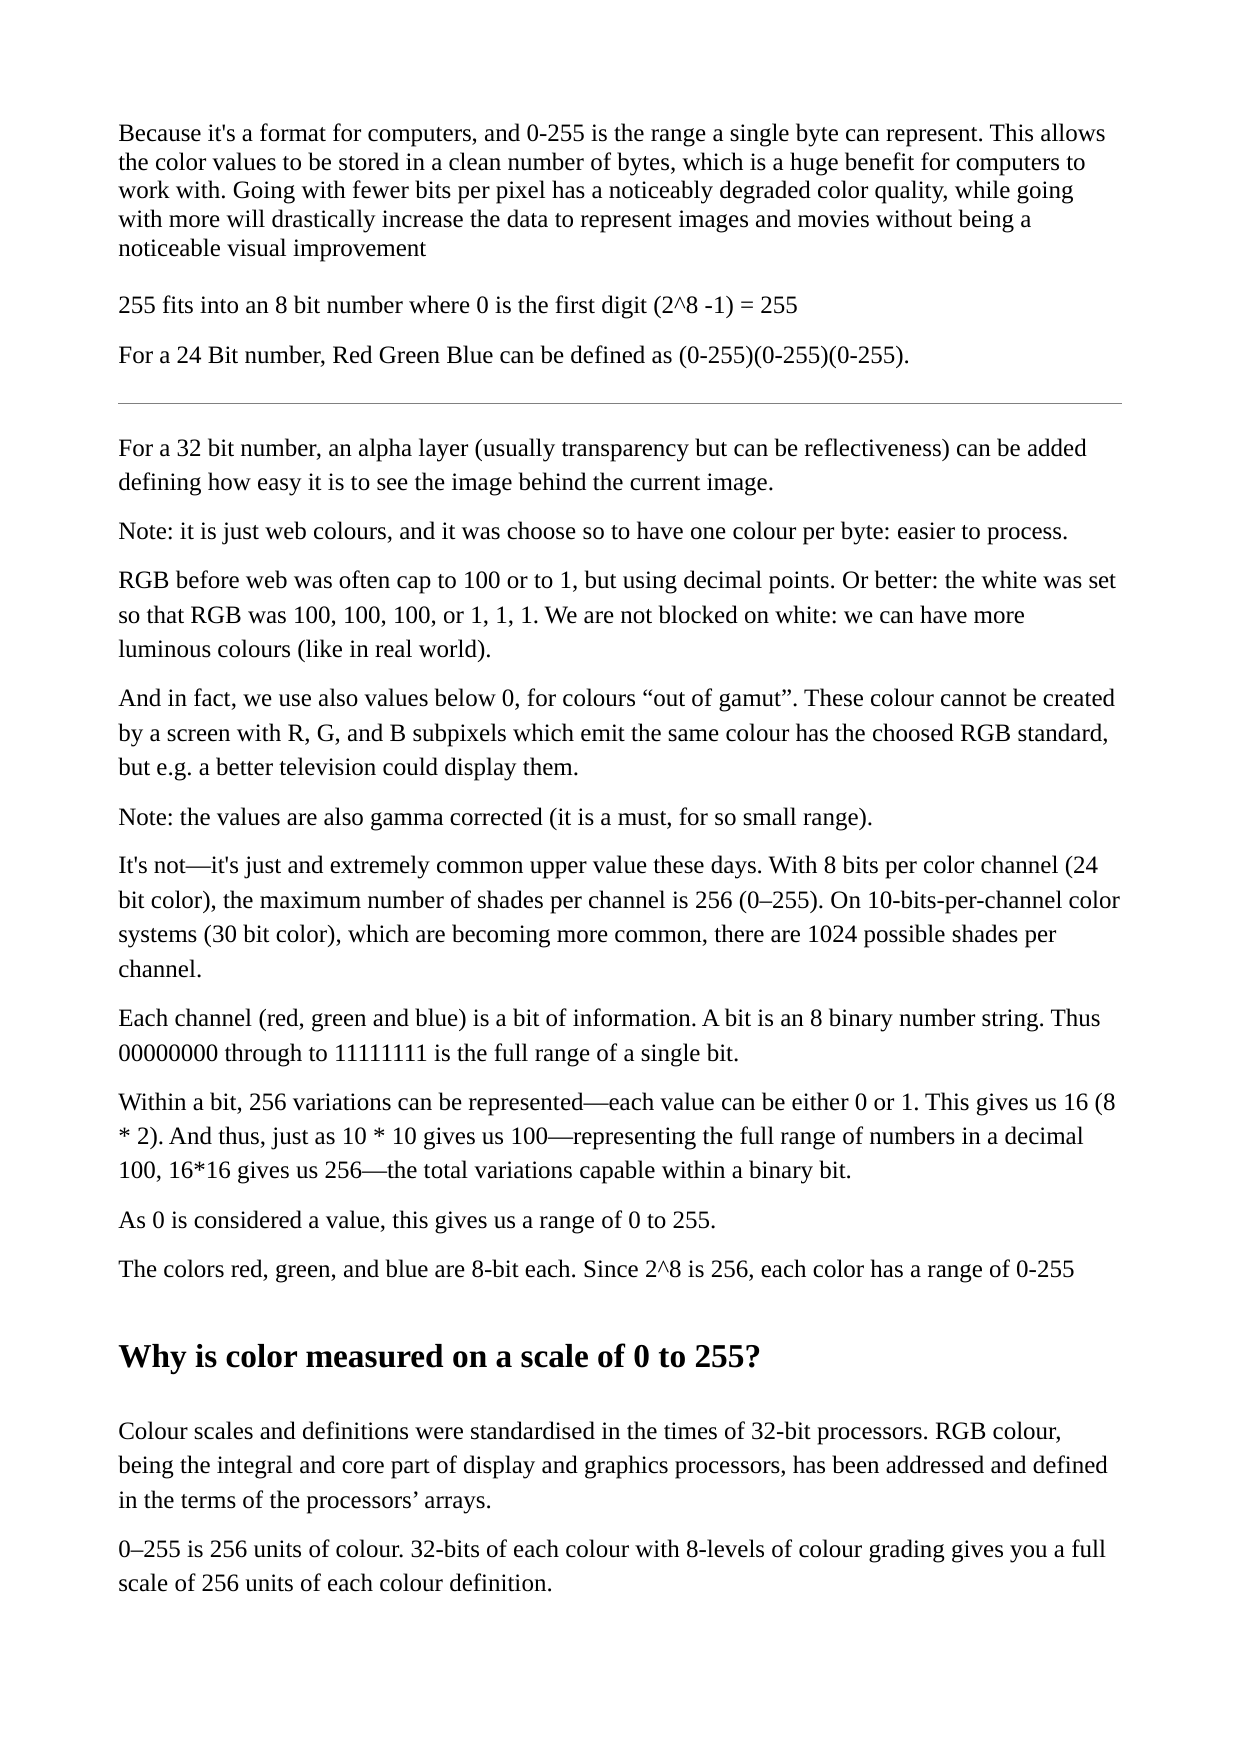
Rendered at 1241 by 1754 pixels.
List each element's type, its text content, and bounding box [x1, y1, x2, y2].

text It's not—it's just and extremely common upper value these days. With 8 bits per color channel (24 bit color), the maximum number of shades per channel is 256 (0–255). On 10-bits-per-channel color systems (30 bit color), which are becoming more common, there are 1024 possible shades per channel. [118, 851, 1122, 983]
text The colors red, green, and blue are 8-bit each. Since 2^8 is 256, each color has a range of 0-255 [118, 1254, 1122, 1282]
text 0–255 is 256 units of colour. 32-bits of each colour with 8-levels of colour grading gives you a full scale of 256 units of each colour definition. [118, 1534, 1122, 1597]
text As 0 is considered a value, this gives us a range of 0 to 255. [118, 1205, 1122, 1233]
text 255 fits into an 8 bit number where 0 is the first digit (2^8 -1) = 255 [118, 291, 1122, 319]
text Because it's a format for computers, and 0-255 is the range a single byte can represent. This allows the color values to be stored in a clean number of bytes, which is a huge benefit for computers to work with. Going with fewer bits per pixel has a noticeably degraded color quality, while going with more will drastically increase the data to represent images and movies without being a noticeable visual improvement [118, 118, 1122, 262]
text Within a bit, 256 variations can be represented—each value can be either 0 or 1. This gives us 16 (8 * 2). And thus, just as 10 * 10 gives us 100—representing the full range of numbers in a decimal 100, 16*16 gives us 256—the total variations capable within a binary bit. [118, 1087, 1122, 1184]
text Note: it is just web colours, and it was choose so to have one colour per byte: easier to process. [118, 516, 1122, 545]
text Note: the values are also gamma corrected (it is a must, for so small range). [118, 802, 1122, 830]
text Colour scales and definitions were standardised in the times of 32-bit processors. RGB colour, being the integral and core part of display and graphics processors, has been addressed and defined in the terms of the processors’ arrays. [118, 1416, 1122, 1513]
text Each channel (red, green and blue) is a bit of information. A bit is an 8 binary number string. Thus 00000000 through to 11111111 is the full range of a single bit. [118, 1003, 1122, 1066]
text For a 24 Bit number, Red Green Blue can be defined as (0-255)(0-255)(0-255). [118, 340, 1122, 368]
subtitle Why is color measured on a scale of 0 to 255? [118, 1336, 1122, 1374]
text RGB before web was often cap to 100 or to 1, but using decimal points. Or better: the white was set so that RGB was 100, 100, 100, or 1, 1, 1. We are not blocked on white: we can have more luminous colours (like in real world). [118, 566, 1122, 663]
text And in fact, we use also values below 0, for colours “out of gamut”. These colour cannot be created by a screen with R, G, and B subpixels which emit the same colour has the choosed RGB standard, but e.g. a better television could display them. [118, 683, 1122, 781]
text For a 32 bit number, an alpha layer (usually transparency but can be reflectiveness) can be added defining how easy it is to see the image behind the current image. [118, 433, 1122, 496]
